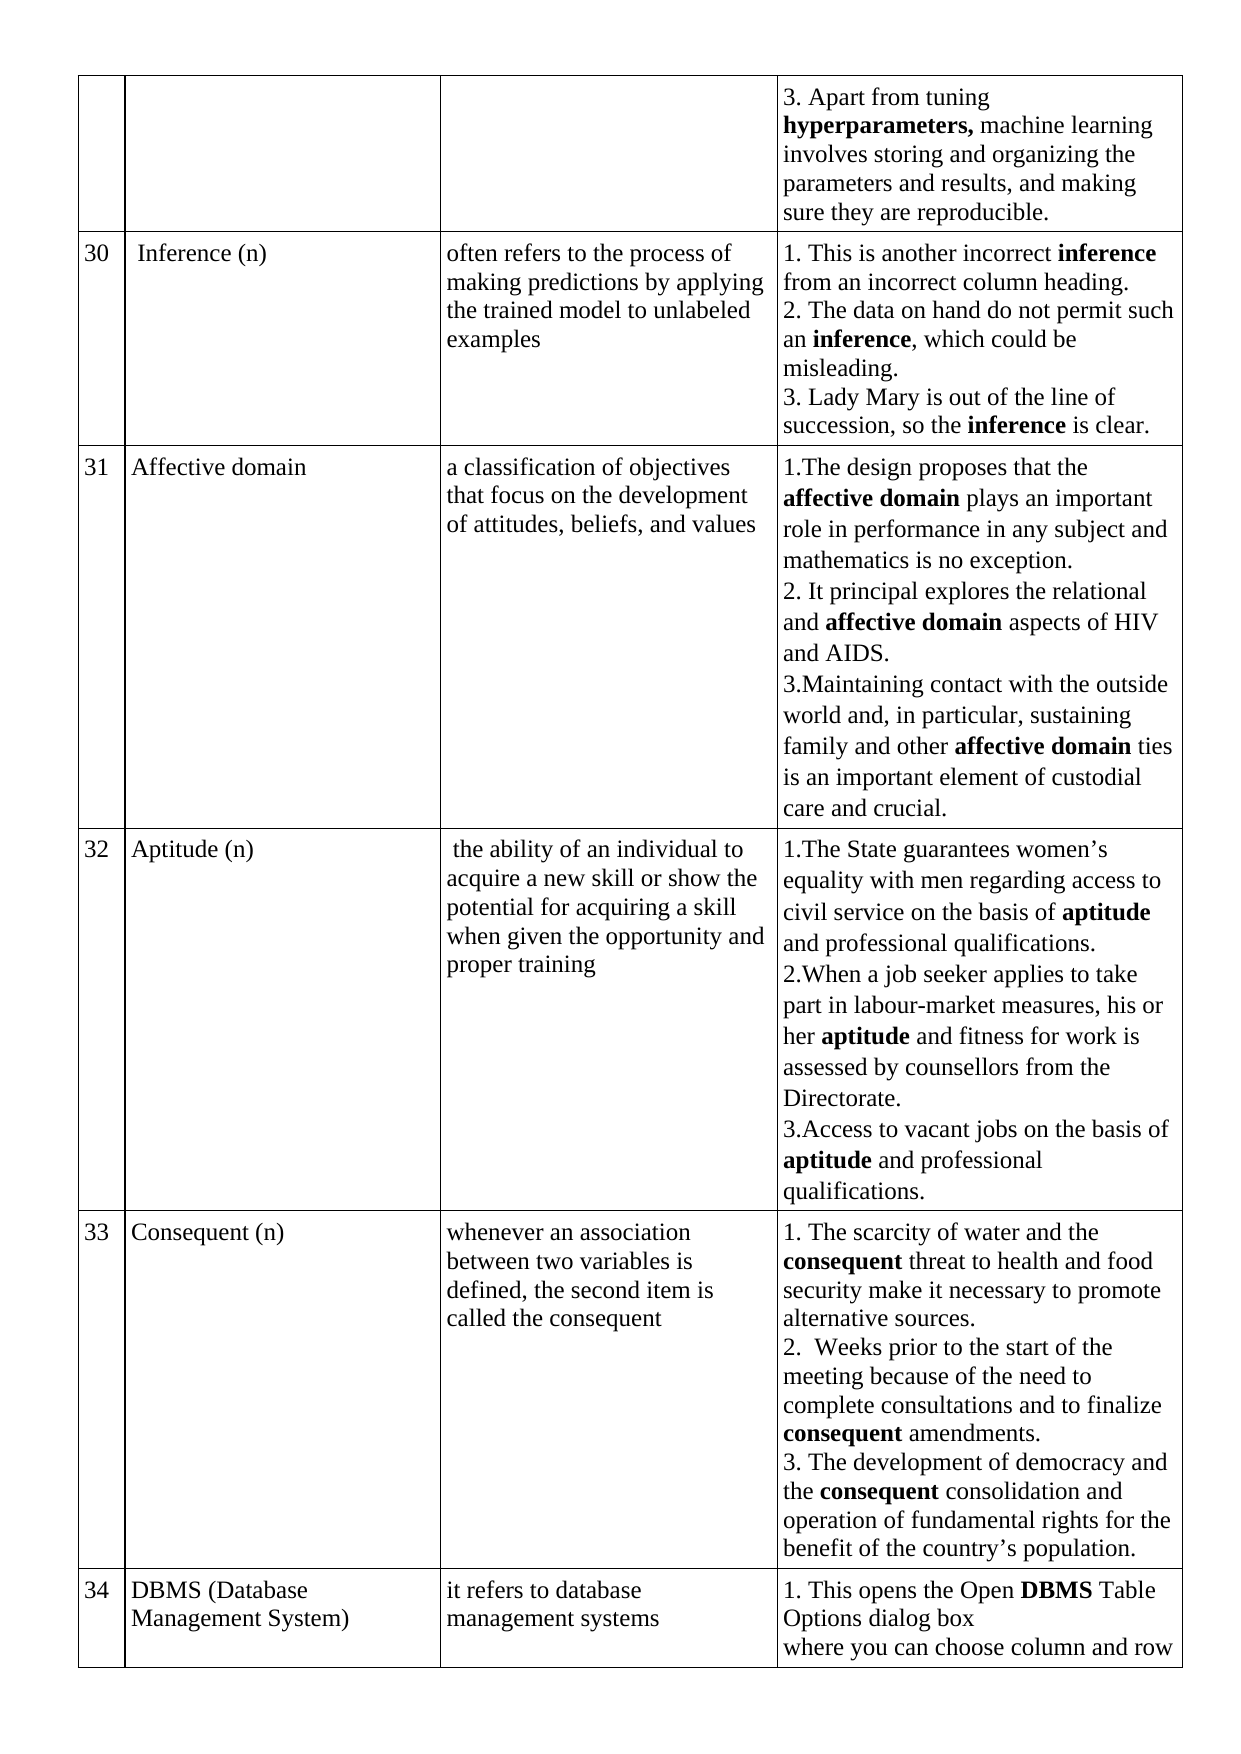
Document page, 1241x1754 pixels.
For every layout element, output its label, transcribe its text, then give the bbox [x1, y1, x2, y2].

table_cell a classification of objectives that focus on the development of attitudes, beliefs, and values [441, 446, 777, 828]
table_cell often refers to the process of making predictions by applying the trained model to unlabeled examples [441, 232, 777, 445]
table_cell Inference (n) [126, 232, 440, 445]
table_cell 3. Apart from tuning hyperparameters, machine learning involves storing and organizing the parameters and results, and making sure they are reproducible. [778, 76, 1182, 231]
table_cell Consequent (n) [126, 1211, 440, 1568]
table_cell whenever an association between two variables is defined, the second item is called the consequent [441, 1211, 777, 1568]
table_cell the ability of an individual to acquire a new skill or show the potential for acquiring a skill when given the opportunity and proper training [441, 829, 777, 1210]
table_cell it refers to database management systems [441, 1569, 777, 1667]
table_cell 1.The design proposes that the affective domain plays an important role in performance in any subject and mathematics is no exception. 2. It principal explores the relational and affective domain aspects of HIV and AIDS. 3.Maintaining contact with the outside world and, in particular, sustaining family and other affective domain ties is an important element of custodial care and crucial. [778, 446, 1182, 828]
table_cell DBMS (Database Management System) [126, 1569, 440, 1667]
table_cell 30 [79, 232, 124, 445]
table_cell [126, 76, 440, 231]
table_cell [441, 76, 777, 231]
table_cell Affective domain [126, 446, 440, 828]
table_cell 1.The State guarantees women’s equality with men regarding access to civil service on the basis of aptitude and professional qualifications. 2.When a job seeker applies to take part in labour-market measures, his or her aptitude and fitness for work is assessed by counsellors from the Directorate. 3.Access to vacant jobs on the basis of aptitude and professional qualifications. [778, 829, 1182, 1210]
table_cell 1. The scarcity of water and the consequent threat to health and food security make it necessary to promote alternative sources. 2. Weeks prior to the start of the meeting because of the need to complete consultations and to finalize consequent amendments. 3. The development of democracy and the consequent consolidation and operation of fundamental rights for the benefit of the country’s population. [778, 1211, 1182, 1568]
table_cell 34 [79, 1569, 124, 1667]
table_cell 1. This opens the Open DBMS Table Options dialog box where you can choose column and row [778, 1569, 1182, 1667]
table_cell 1. This is another incorrect inference from an incorrect column heading. 2. The data on hand do not permit such an inference, which could be misleading. 3. Lady Mary is out of the line of succession, so the inference is clear. [778, 232, 1182, 445]
table_cell 33 [79, 1211, 124, 1568]
table_cell Aptitude (n) [126, 829, 440, 1210]
table_cell 32 [79, 829, 124, 1210]
table_cell 31 [79, 446, 124, 828]
table_cell [79, 76, 124, 231]
